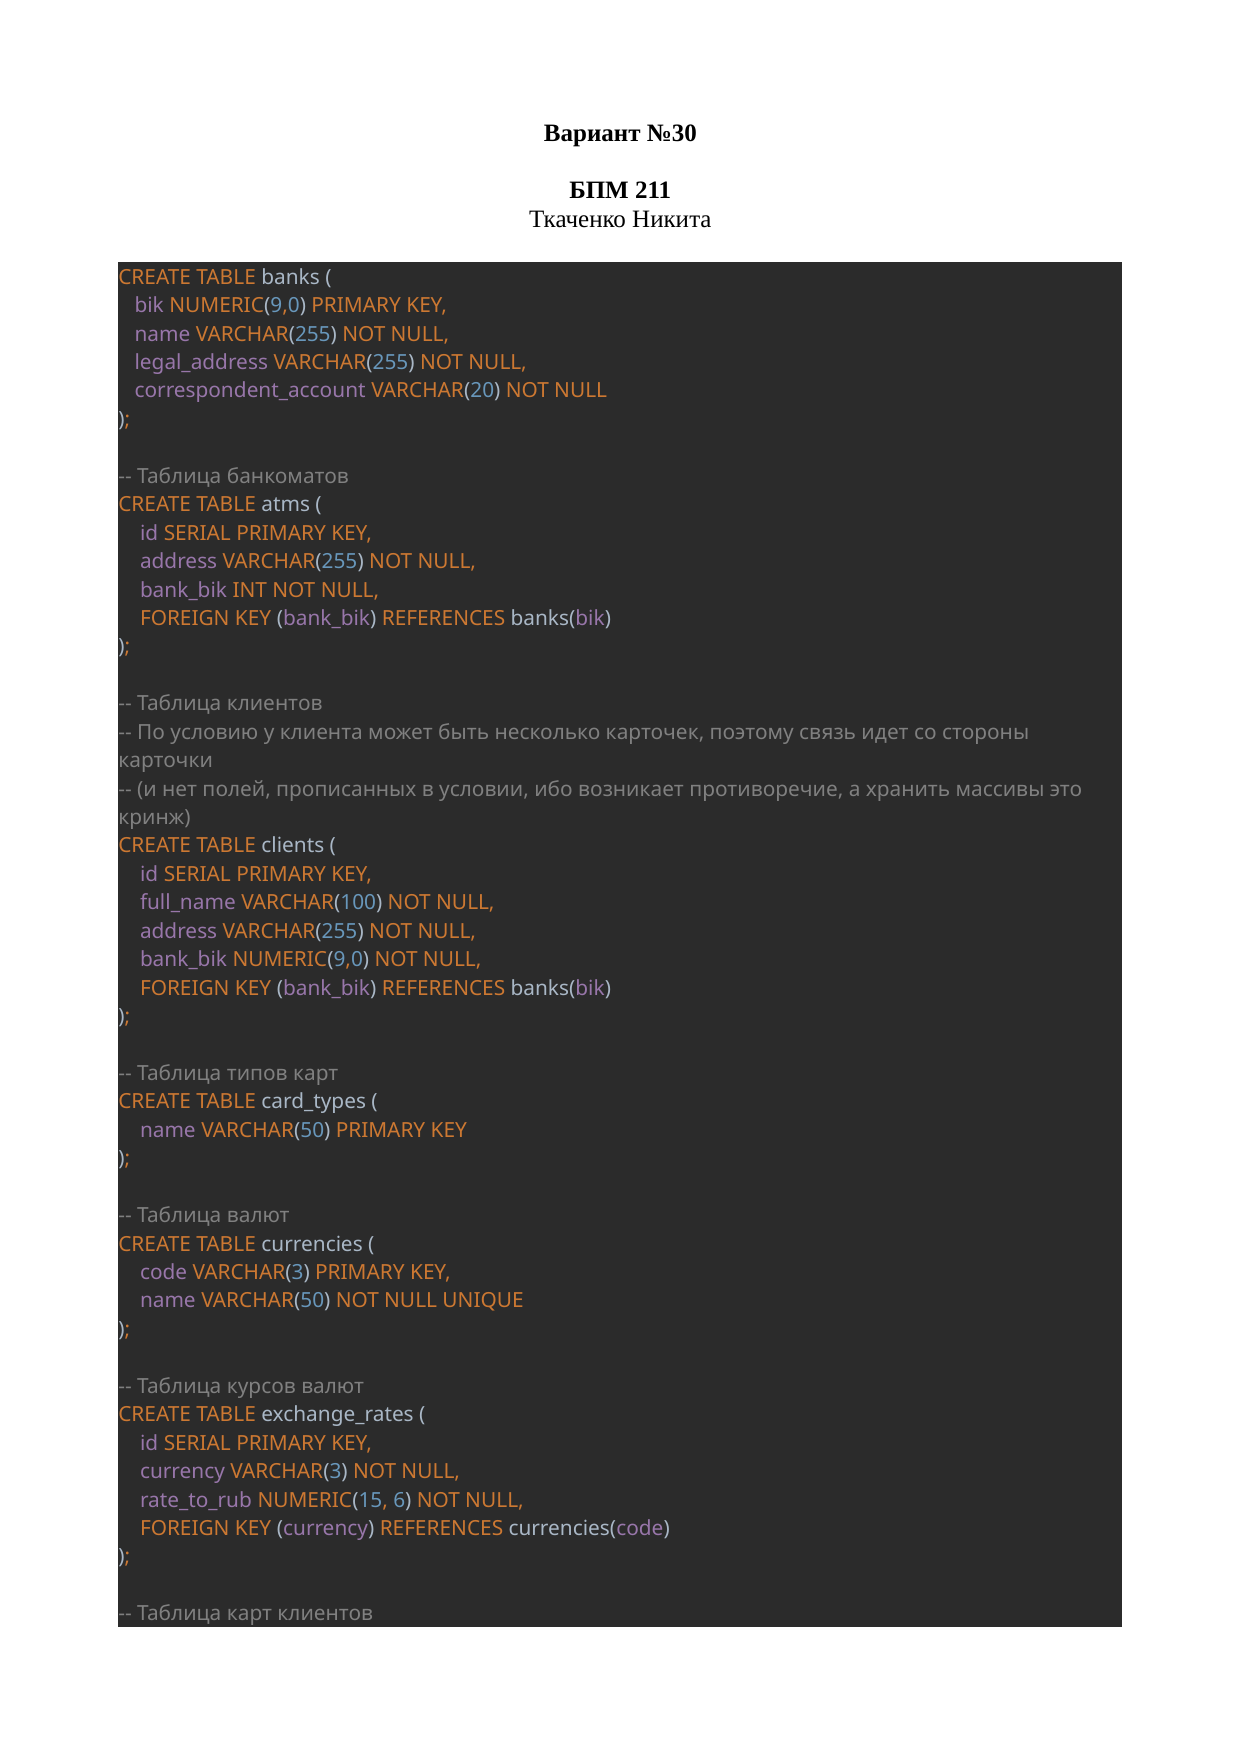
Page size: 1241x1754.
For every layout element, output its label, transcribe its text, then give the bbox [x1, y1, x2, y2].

text CREATE TABLE banks ( bik NUMERIC(9,0) PRIMARY KEY, name VARCHAR(255) NOT NULL, legal_address VARCHAR(255) NOT NULL, correspondent_account VARCHAR(20) NOT NULL ); -- Таблица банкоматов CREATE TABLE atms ( id SERIAL PRIMARY KEY, address VARCHAR(255) NOT NULL, bank_bik INT NOT NULL, FOREIGN KEY (bank_bik) REFERENCES banks(bik) ); -- Таблица клиентов -- По условию у клиента может быть несколько карточек, поэтому связь идет со стороны карточки -- (и нет полей, прописанных в условии, ибо возникает противоречие, а хранить массивы это кринж) CREATE TABLE clients ( id SERIAL PRIMARY KEY, full_name VARCHAR(100) NOT NULL, address VARCHAR(255) NOT NULL, bank_bik NUMERIC(9,0) NOT NULL, FOREIGN KEY (bank_bik) REFERENCES banks(bik) ); -- Таблица типов карт CREATE TABLE card_types ( name VARCHAR(50) PRIMARY KEY ); -- Таблица валют CREATE TABLE currencies ( code VARCHAR(3) PRIMARY KEY, name VARCHAR(50) NOT NULL UNIQUE ); -- Таблица курсов валют CREATE TABLE exchange_rates ( id SERIAL PRIMARY KEY, currency VARCHAR(3) NOT NULL, rate_to_rub NUMERIC(15, 6) NOT NULL, FOREIGN KEY (currency) REFERENCES currencies(code) ); -- Таблица карт клиентов [118, 262, 1122, 1627]
text Ткаченко Никита [118, 204, 1122, 262]
text БПМ 211 [118, 176, 1122, 204]
text Вариант №30 [118, 118, 1122, 147]
